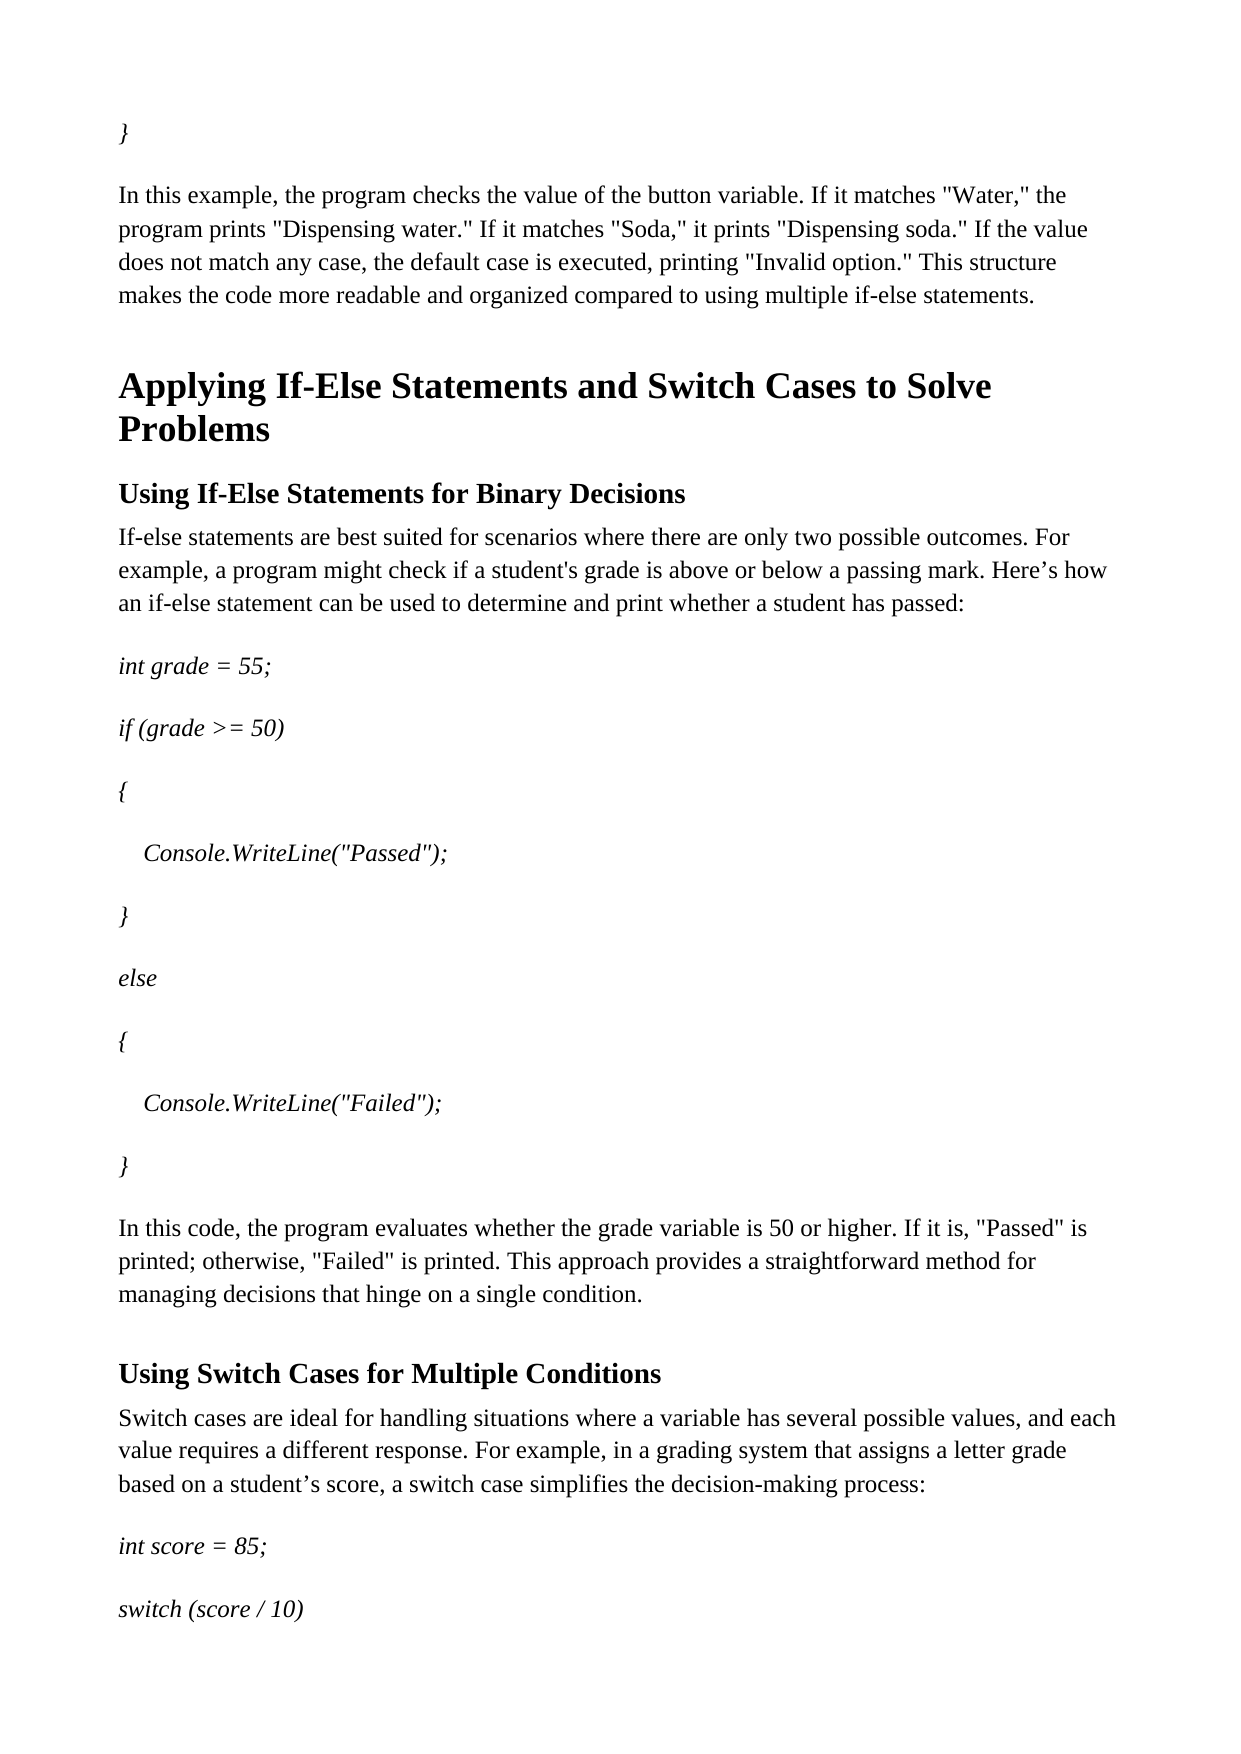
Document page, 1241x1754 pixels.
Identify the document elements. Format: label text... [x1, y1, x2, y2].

text Console.WriteLine("Passed"); [118, 838, 1122, 867]
text else [118, 963, 1122, 992]
subtitle Applying If-Else Statements and Switch Cases to Solve Problems [118, 363, 1122, 449]
subtitle Using If-Else Statements for Binary Decisions [118, 476, 1122, 510]
text Switch cases are ideal for handling situations where a variable has several possible values, and each value requires a different response. For example, in a grading system that assigns a letter grade based on a student’s score, a switch case simplifies the decision-making process: [118, 1403, 1122, 1497]
text { [118, 1026, 1122, 1055]
text int score = 85; [118, 1531, 1122, 1560]
text Console.WriteLine("Failed"); [118, 1088, 1122, 1117]
subtitle Using Switch Cases for Multiple Conditions [118, 1357, 1122, 1390]
text if (grade >= 50) [118, 713, 1122, 742]
text In this example, the program checks the value of the button variable. If it matches "Water," the program prints "Dispensing water." If it matches "Soda," it prints "Dispensing soda." If the value does not match any case, the default case is executed, printing "Invalid option." This structure makes the code more readable and organized compared to using multiple if-else statements. [118, 181, 1122, 308]
text { [118, 776, 1122, 805]
text int grade = 55; [118, 651, 1122, 680]
text } [118, 901, 1122, 930]
text In this code, the program evaluates whether the grade variable is 50 or higher. If it is, "Passed" is printed; otherwise, "Failed" is printed. This approach provides a straightforward method for managing decisions that hinge on a single condition. [118, 1213, 1122, 1308]
text If-else statements are best suited for scenarios where there are only two possible outcomes. For example, a program might check if a student's grade is above or below a passing mark. Here’s how an if-else statement can be used to determine and print whether a student has passed: [118, 522, 1122, 617]
text } [118, 118, 1122, 147]
text switch (score / 10) [118, 1594, 1122, 1622]
text } [118, 1151, 1122, 1180]
